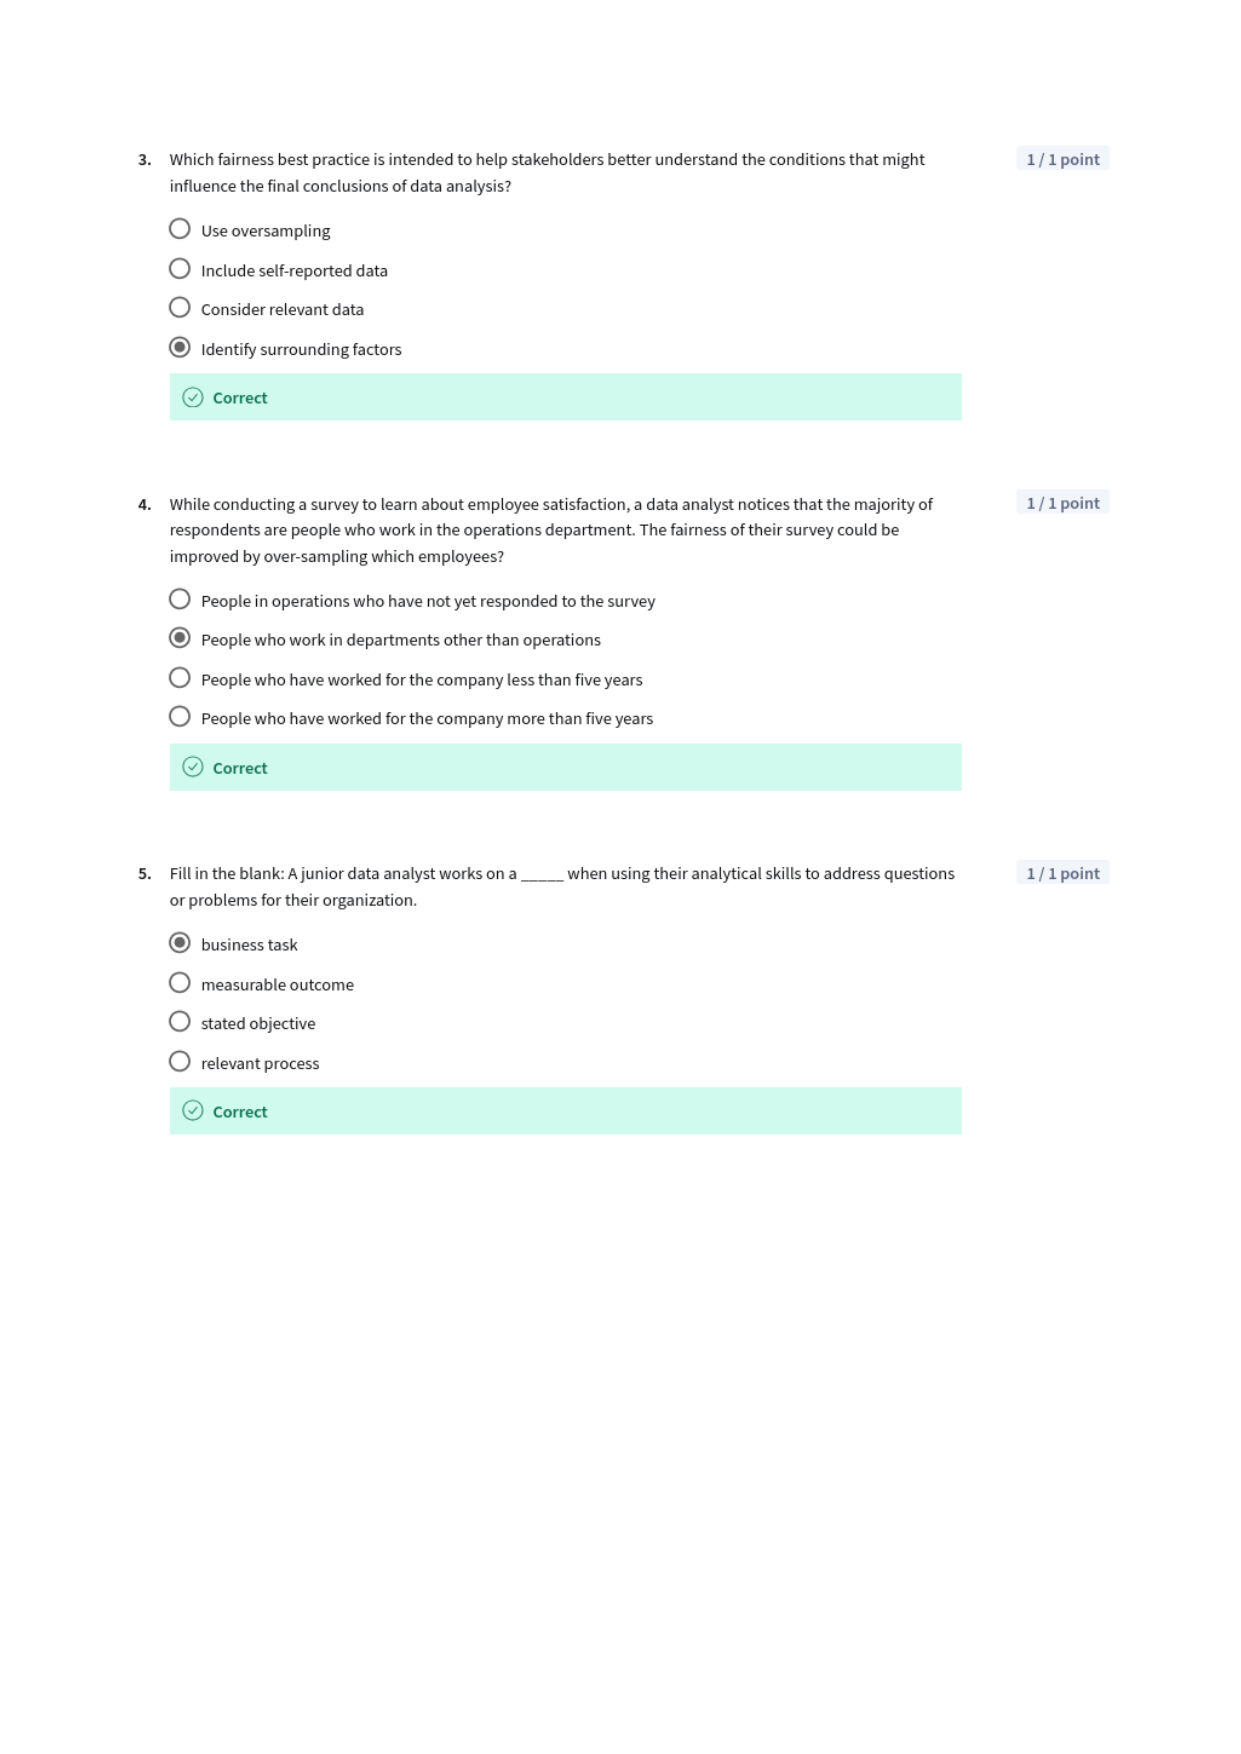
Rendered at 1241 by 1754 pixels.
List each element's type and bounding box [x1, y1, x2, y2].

picture [118, 118, 1123, 1160]
